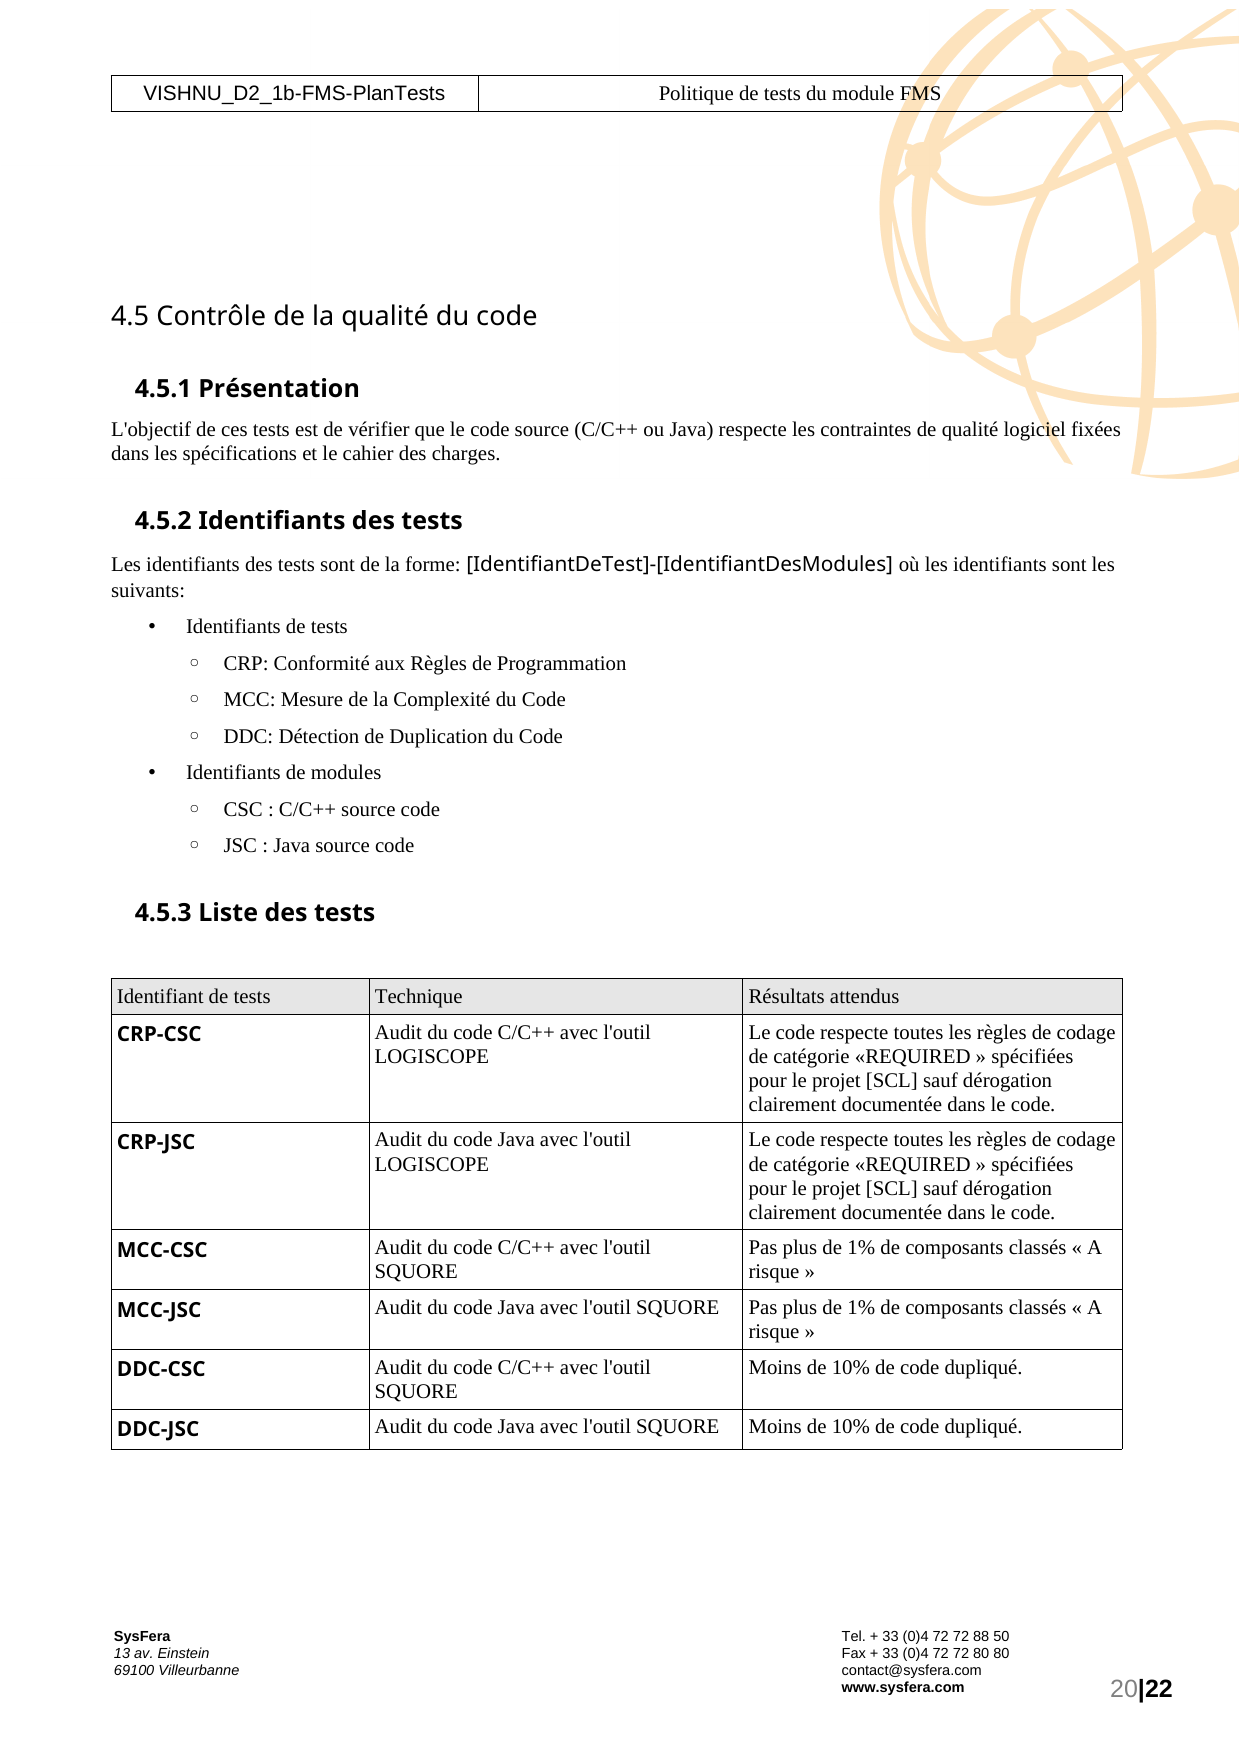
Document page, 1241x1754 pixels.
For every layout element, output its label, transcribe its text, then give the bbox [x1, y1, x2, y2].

subtitle Liste des tests [134, 895, 1122, 929]
list Identifiants de modules [148, 760, 1122, 784]
list CRP: Conformité aux Règles de Programmation [186, 651, 1122, 675]
table_cell MCC-JSC [112, 1290, 369, 1349]
table_cell MCC-CSC [112, 1230, 369, 1289]
list JSC : Java source code [186, 833, 1122, 857]
subtitle Identifiants des tests [134, 502, 1122, 537]
list CSC : C/C++ source code [186, 797, 1122, 821]
table_cell Audit du code C/C++ avec l'outil SQUORE [370, 1350, 742, 1408]
table_cell Le code respecte toutes les règles de codage de catégorie «REQUIRED » spécifiées pour le projet [SCL] sauf dérogation clairement documentée dans le code. [743, 1015, 1122, 1122]
table_header Technique [370, 979, 742, 1014]
table_cell Audit du code Java avec l'outil SQUORE [370, 1290, 742, 1349]
list DDC: Détection de Duplication du Code [186, 724, 1122, 748]
table_cell DDC-JSC [112, 1410, 369, 1448]
picture [1, 9, 1239, 479]
list Identifiants de tests [148, 614, 1122, 638]
table_header Résultats attendus [743, 979, 1122, 1014]
table_cell DDC-CSC [112, 1350, 369, 1408]
table_cell Audit du code C/C++ avec l'outil LOGISCOPE [370, 1015, 742, 1122]
table_cell Moins de 10% de code dupliqué. [743, 1410, 1122, 1448]
table_cell Pas plus de 1% de composants classés « A risque » [743, 1230, 1122, 1289]
text Les identifiants des tests sont de la forme: [IdentifiantDeTest]-[IdentifiantDesModules] où les identifiants sont les suivants: [111, 549, 1122, 602]
table_cell Pas plus de 1% de composants classés « A risque » [743, 1290, 1122, 1349]
list MCC: Mesure de la Complexité du Code [186, 687, 1122, 711]
table_cell Le code respecte toutes les règles de codage de catégorie «REQUIRED » spécifiées pour le projet [SCL] sauf dérogation clairement documentée dans le code. [743, 1123, 1122, 1229]
table_cell CRP-CSC [112, 1015, 369, 1122]
table_cell CRP-JSC [112, 1123, 369, 1229]
table_cell Moins de 10% de code dupliqué. [743, 1350, 1122, 1408]
table_header Identifiant de tests [112, 979, 369, 1014]
table_cell Audit du code Java avec l'outil LOGISCOPE [370, 1123, 742, 1229]
table_cell Audit du code C/C++ avec l'outil SQUORE [370, 1230, 742, 1289]
table_cell Audit du code Java avec l'outil SQUORE [370, 1410, 742, 1448]
